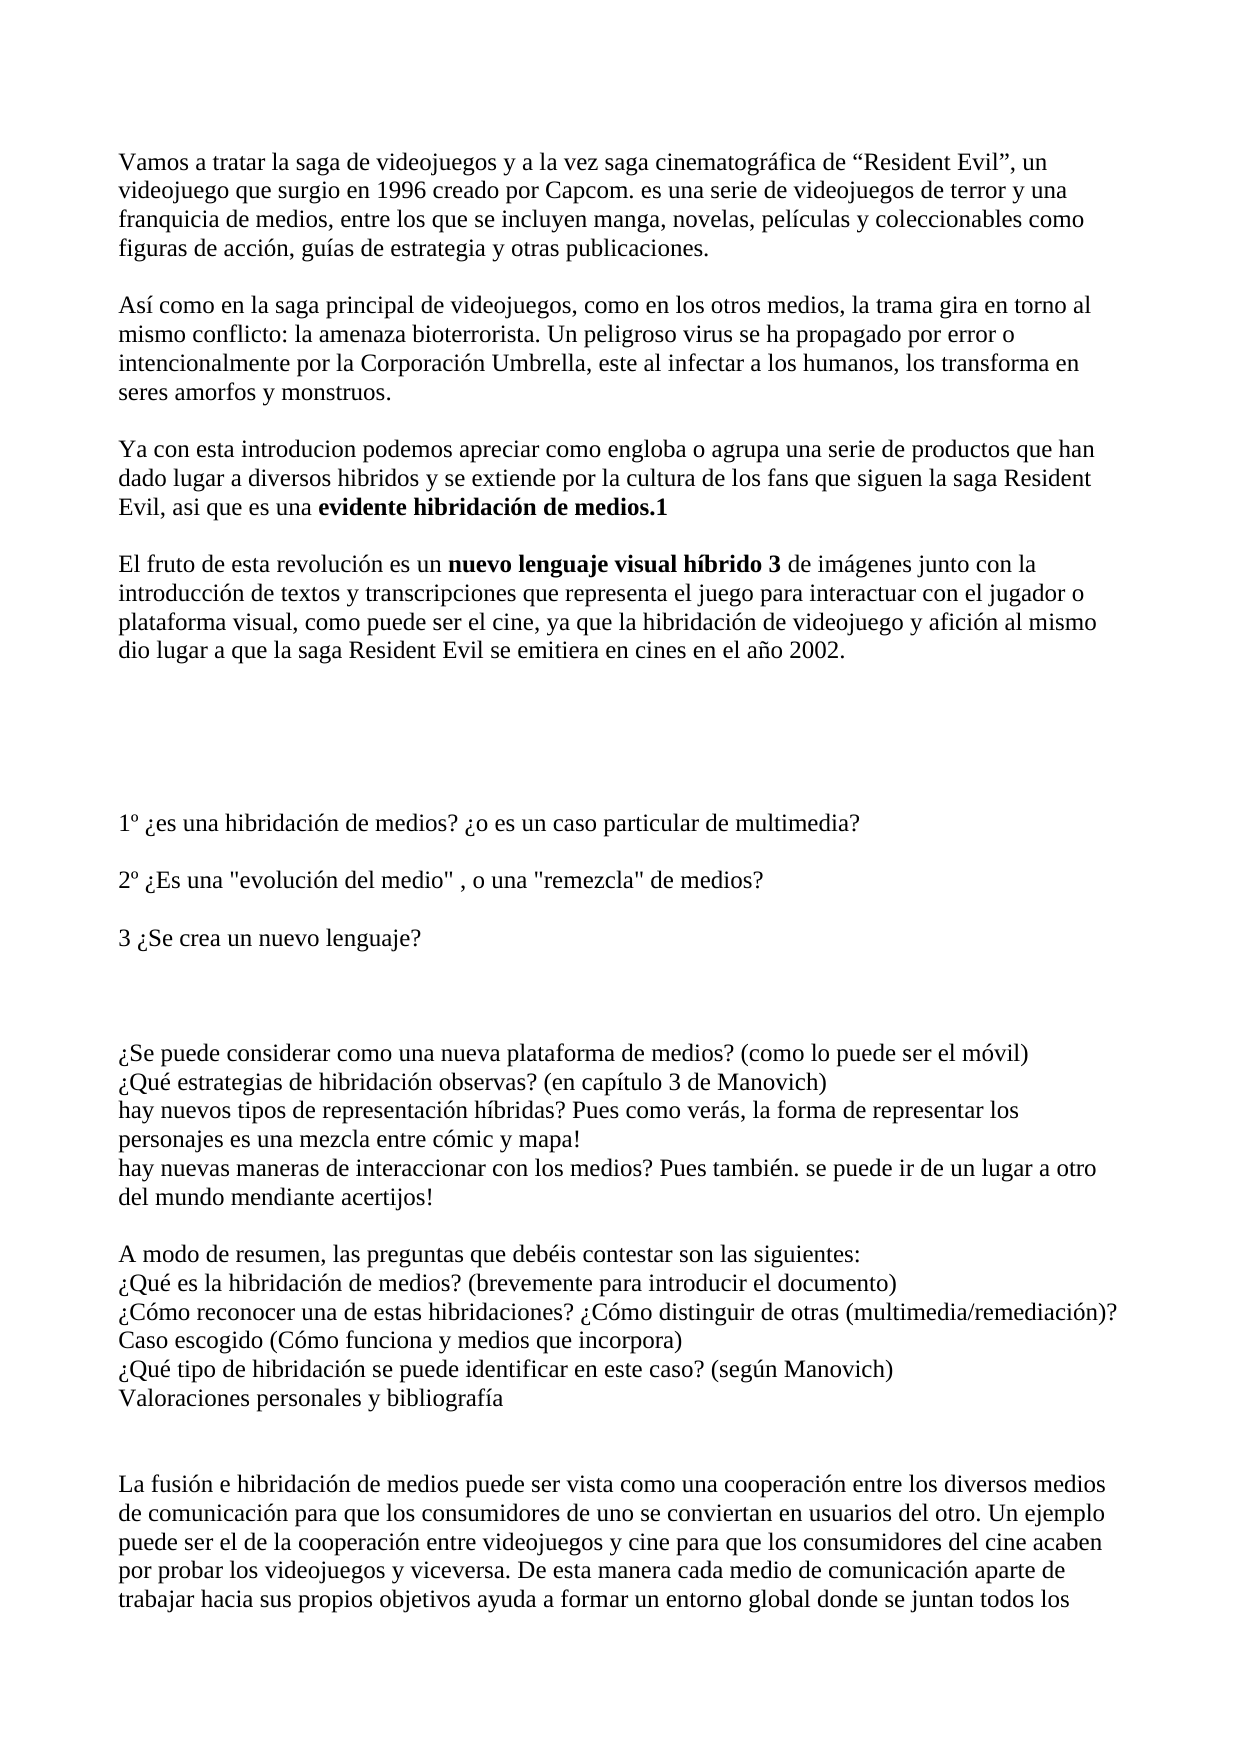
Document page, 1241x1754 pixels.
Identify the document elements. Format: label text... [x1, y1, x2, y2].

text 3 ¿Se crea un nuevo lenguaje? [118, 923, 1122, 952]
text Vamos a tratar la saga de videojuegos y a la vez saga cinematográfica de “Resident Evil”, un videojuego que surgio en 1996 creado por Capcom. es una serie de videojuegos de terror y una franquicia de medios, entre los que se incluyen manga, novelas, películas y coleccionables como figuras de acción, guías de estrategia y otras publicaciones. [118, 147, 1122, 262]
text ¿Qué estrategias de hibridación observas? (en capítulo 3 de Manovich) [118, 1067, 1122, 1096]
text ¿Qué tipo de hibridación se puede identificar en este caso? (según Manovich) [118, 1354, 1122, 1383]
text La fusión e hibridación de medios puede ser vista como una cooperación entre los diversos medios de comunicación para que los consumidores de uno se conviertan en usuarios del otro. Un ejemplo puede ser el de la cooperación entre videojuegos y cine para que los consumidores del cine acaben por probar los videojuegos y viceversa. De esta manera cada medio de comunicación aparte de trabajar hacia sus propios objetivos ayuda a formar un entorno global donde se juntan todos los [118, 1469, 1122, 1613]
text hay nuevos tipos de representación híbridas? Pues como verás, la forma de representar los personajes es una mezcla entre cómic y mapa! [118, 1096, 1122, 1153]
text 2º ¿Es una "evolución del medio" , o una "remezcla" de medios? [118, 866, 1122, 894]
text ¿Cómo reconocer una de estas hibridaciones? ¿Cómo distinguir de otras (multimedia/remediación)? [118, 1297, 1122, 1326]
text Ya con esta introducion podemos apreciar como engloba o agrupa una serie de productos que han dado lugar a diversos hibridos y se extiende por la cultura de los fans que siguen la saga Resident Evil, asi que es una evidente hibridación de medios.1 [118, 434, 1122, 521]
text 1º ¿es una hibridación de medios? ¿o es un caso particular de multimedia? [118, 808, 1122, 837]
text Caso escogido (Cómo funciona y medios que incorpora) [118, 1326, 1122, 1354]
text El fruto de esta revolución es un nuevo lenguaje visual híbrido 3 de imágenes junto con la introducción de textos y transcripciones que representa el juego para interactuar con el jugador o plataforma visual, como puede ser el cine, ya que la hibridación de videojuego y afición al mismo dio lugar a que la saga Resident Evil se emitiera en cines en el año 2002. [118, 549, 1122, 664]
text Así como en la saga principal de videojuegos, como en los otros medios, la trama gira en torno al mismo conflicto: la amenaza bioterrorista. Un peligroso virus se ha propagado por error o intencionalmente por la Corporación Umbrella, este al infectar a los humanos, los transforma en seres amorfos y monstruos. [118, 291, 1122, 406]
text hay nuevas maneras de interaccionar con los medios? Pues también. se puede ir de un lugar a otro del mundo mendiante acertijos! [118, 1153, 1122, 1211]
text Valoraciones personales y bibliografía [118, 1383, 1122, 1412]
text ¿Qué es la hibridación de medios? (brevemente para introducir el documento) [118, 1268, 1122, 1297]
text A modo de resumen, las preguntas que debéis contestar son las siguientes: [118, 1239, 1122, 1268]
text ¿Se puede considerar como una nueva plataforma de medios? (como lo puede ser el móvil) [118, 1038, 1122, 1067]
